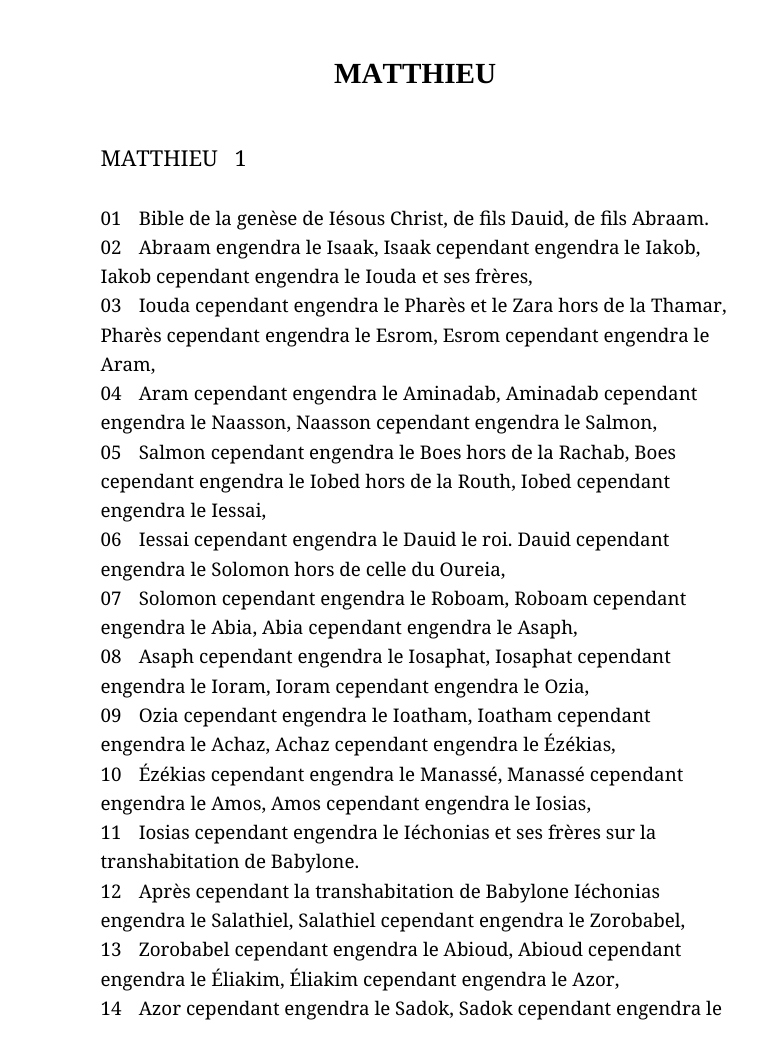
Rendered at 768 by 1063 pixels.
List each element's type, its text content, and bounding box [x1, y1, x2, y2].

text MATTHIEU 1 [100, 143, 729, 173]
text 01 Bible de la genèse de Iésous Christ, de fils Dauid, de fils Abraam. 02 Abraam engendra le Isaak, Isaak cependant engendra le Iakob, Iakob cependant engendra le Iouda et ses frères, 03 Iouda cependant engendra le Pharès et le Zara hors de la Thamar, Pharès cependant engendra le Esrom, Esrom cependant engendra le Aram, 04 Aram cependant engendra le Aminadab, Aminadab cependant engendra le Naasson, Naasson cependant engendra le Salmon, 05 Salmon cependant engendra le Boes hors de la Rachab, Boes cependant engendra le Iobed hors de la Routh, Iobed cependant engendra le Iessai, 06 Iessai cependant engendra le Dauid le roi. Dauid cependant engendra le Solomon hors de celle du Oureia, 07 Solomon cependant engendra le Roboam, Roboam cependant engendra le Abia, Abia cependant engendra le Asaph, 08 Asaph cependant engendra le Iosaphat, Iosaphat cependant engendra le Ioram, Ioram cependant engendra le Ozia, 09 Ozia cependant engendra le Ioatham, Ioatham cependant engendra le Achaz, Achaz cependant engendra le Ézékias, 10 Ézékias cependant engendra le Manassé, Manassé cependant engendra le Amos, Amos cependant engendra le Iosias, 11 Iosias cependant engendra le Iéchonias et ses frères sur la transhabitation de Babylone. 12 Après cependant la transhabitation de Babylone Iéchonias engendra le Salathiel, Salathiel cependant engendra le Zorobabel, 13 Zorobabel cependant engendra le Abioud, Abioud cependant engendra le Éliakim, Éliakim cependant engendra le Azor, 14 Azor cependant engendra le Sadok, Sadok cependant engendra le [100, 178, 729, 1021]
subtitle MATTHIEU [100, 56, 729, 89]
